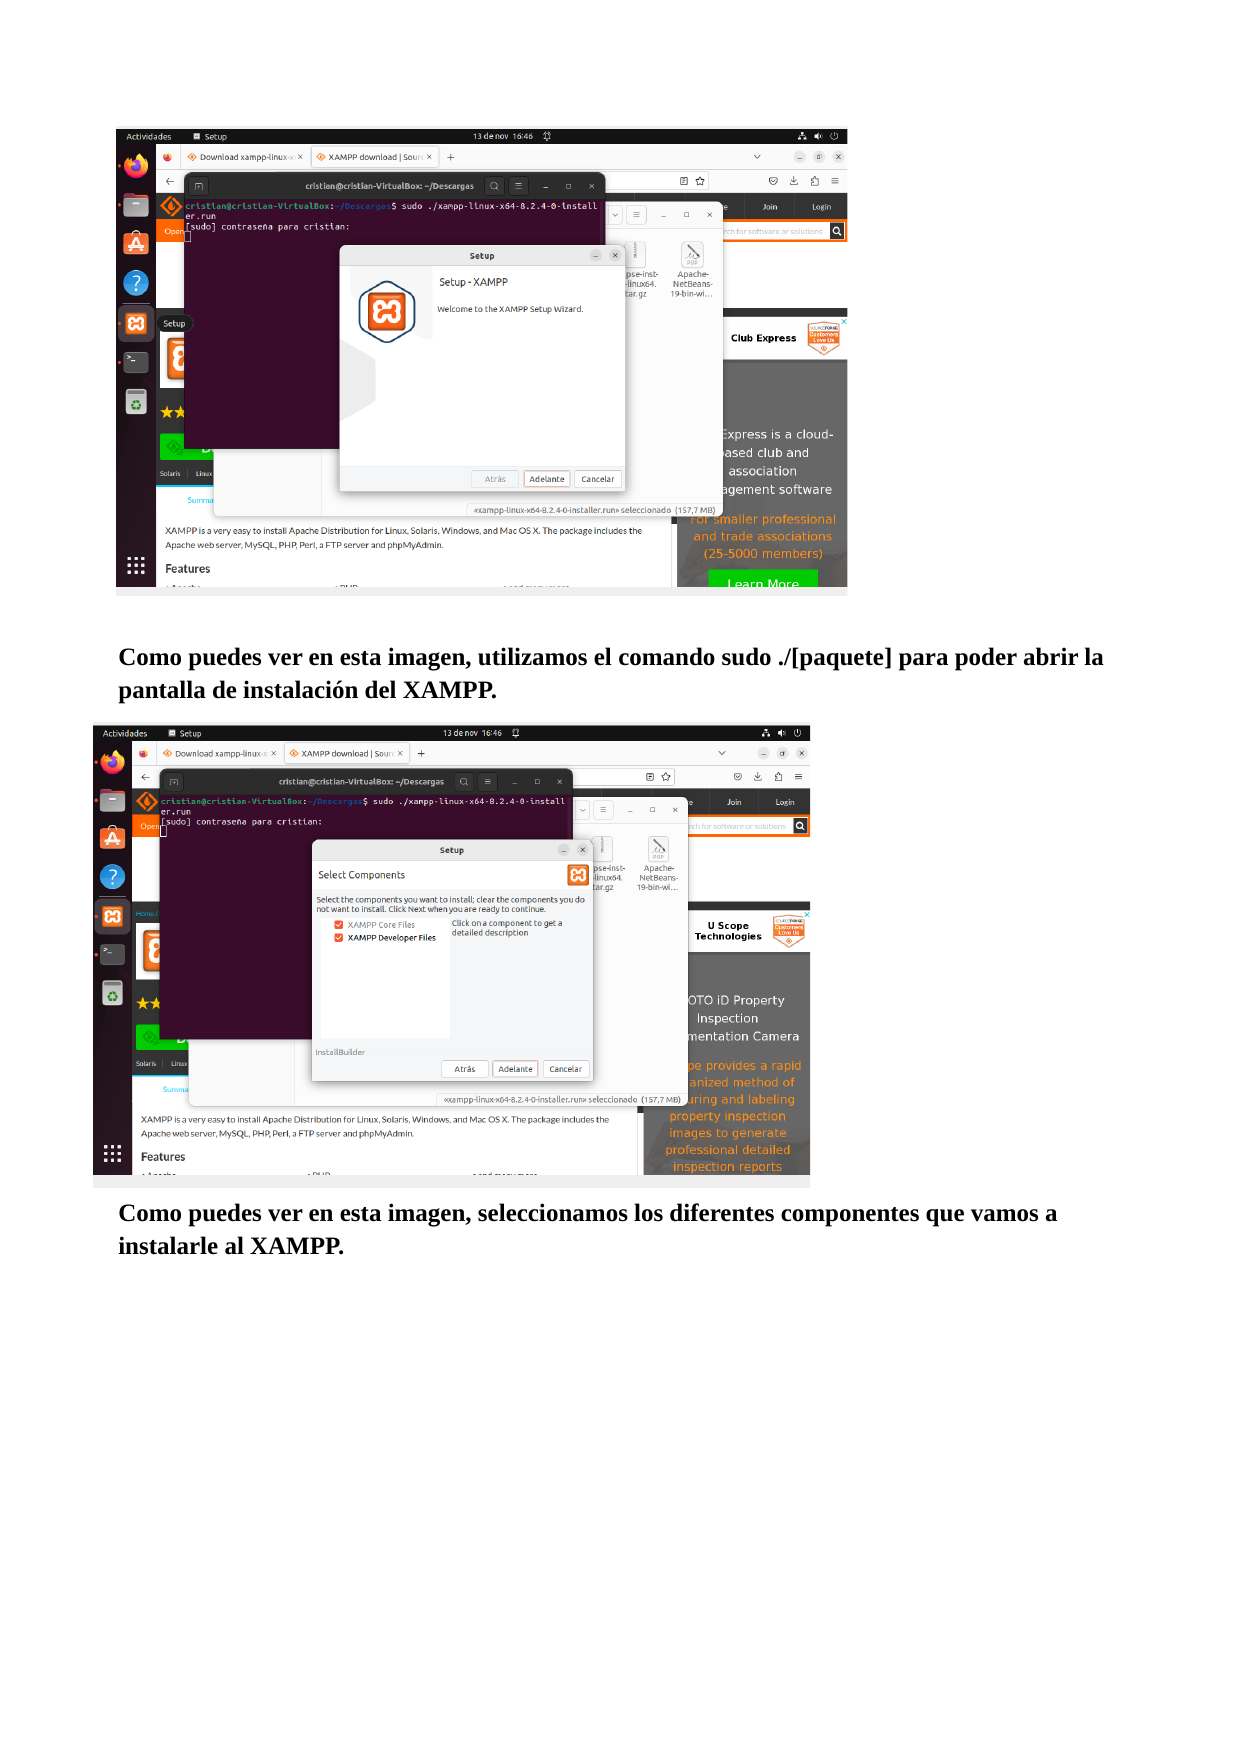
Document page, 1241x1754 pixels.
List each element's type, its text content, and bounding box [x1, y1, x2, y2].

picture [92, 722, 811, 1188]
text Como puedes ver en esta imagen, seleccionamos los diferentes componentes que vamos a instalarle al XAMPP. [118, 1198, 1122, 1260]
text Como puedes ver en esta imagen, utilizamos el comando sudo ./[paquete] para poder abrir la pantalla de instalación del XAMPP. [118, 642, 1122, 703]
picture [114, 126, 848, 596]
